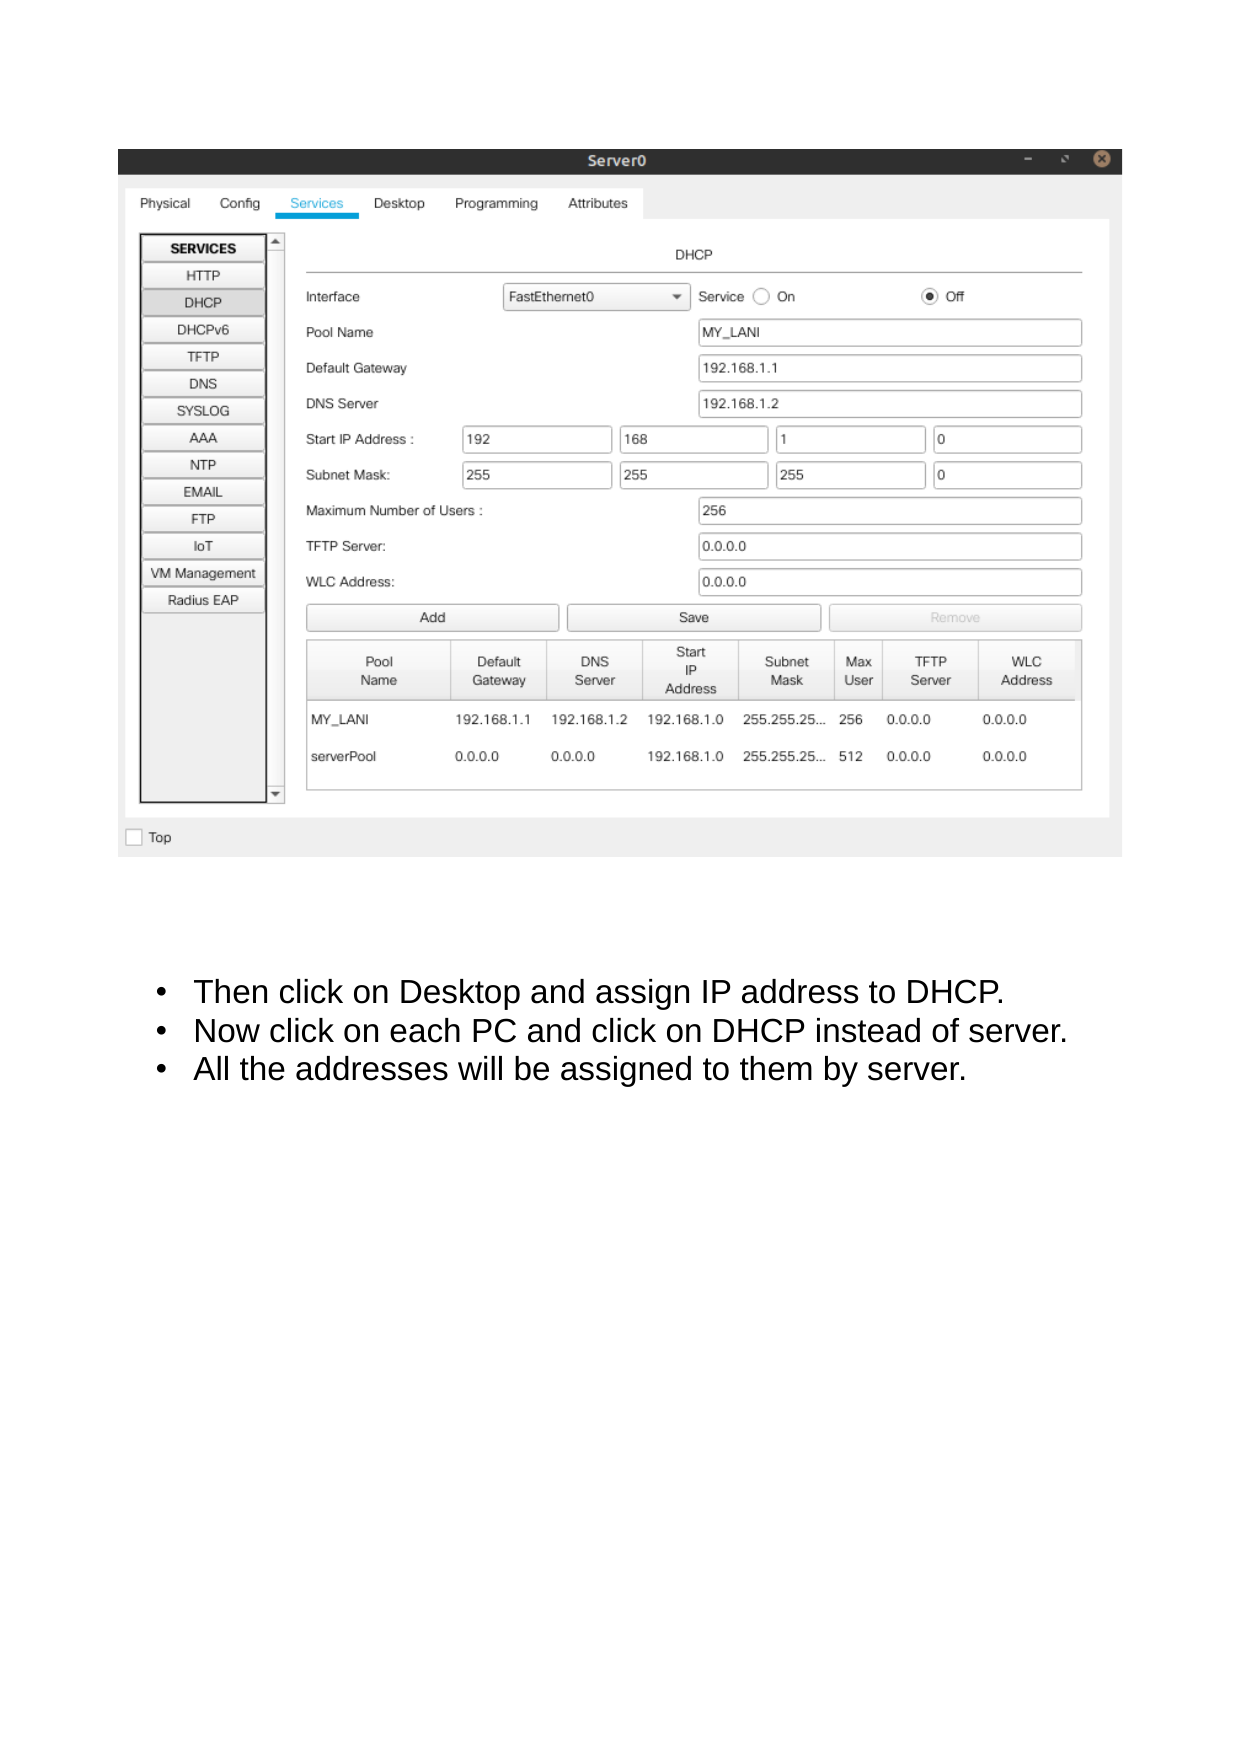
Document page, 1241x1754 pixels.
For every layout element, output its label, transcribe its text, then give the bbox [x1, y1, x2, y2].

list Now click on each PC and click on DHCP instead of server. [156, 1011, 1122, 1049]
picture [118, 149, 1123, 857]
list All the addresses will be assigned to them by server. [156, 1049, 1122, 1088]
list Then click on Desktop and assign IP address to DHCP. [156, 972, 1122, 1011]
